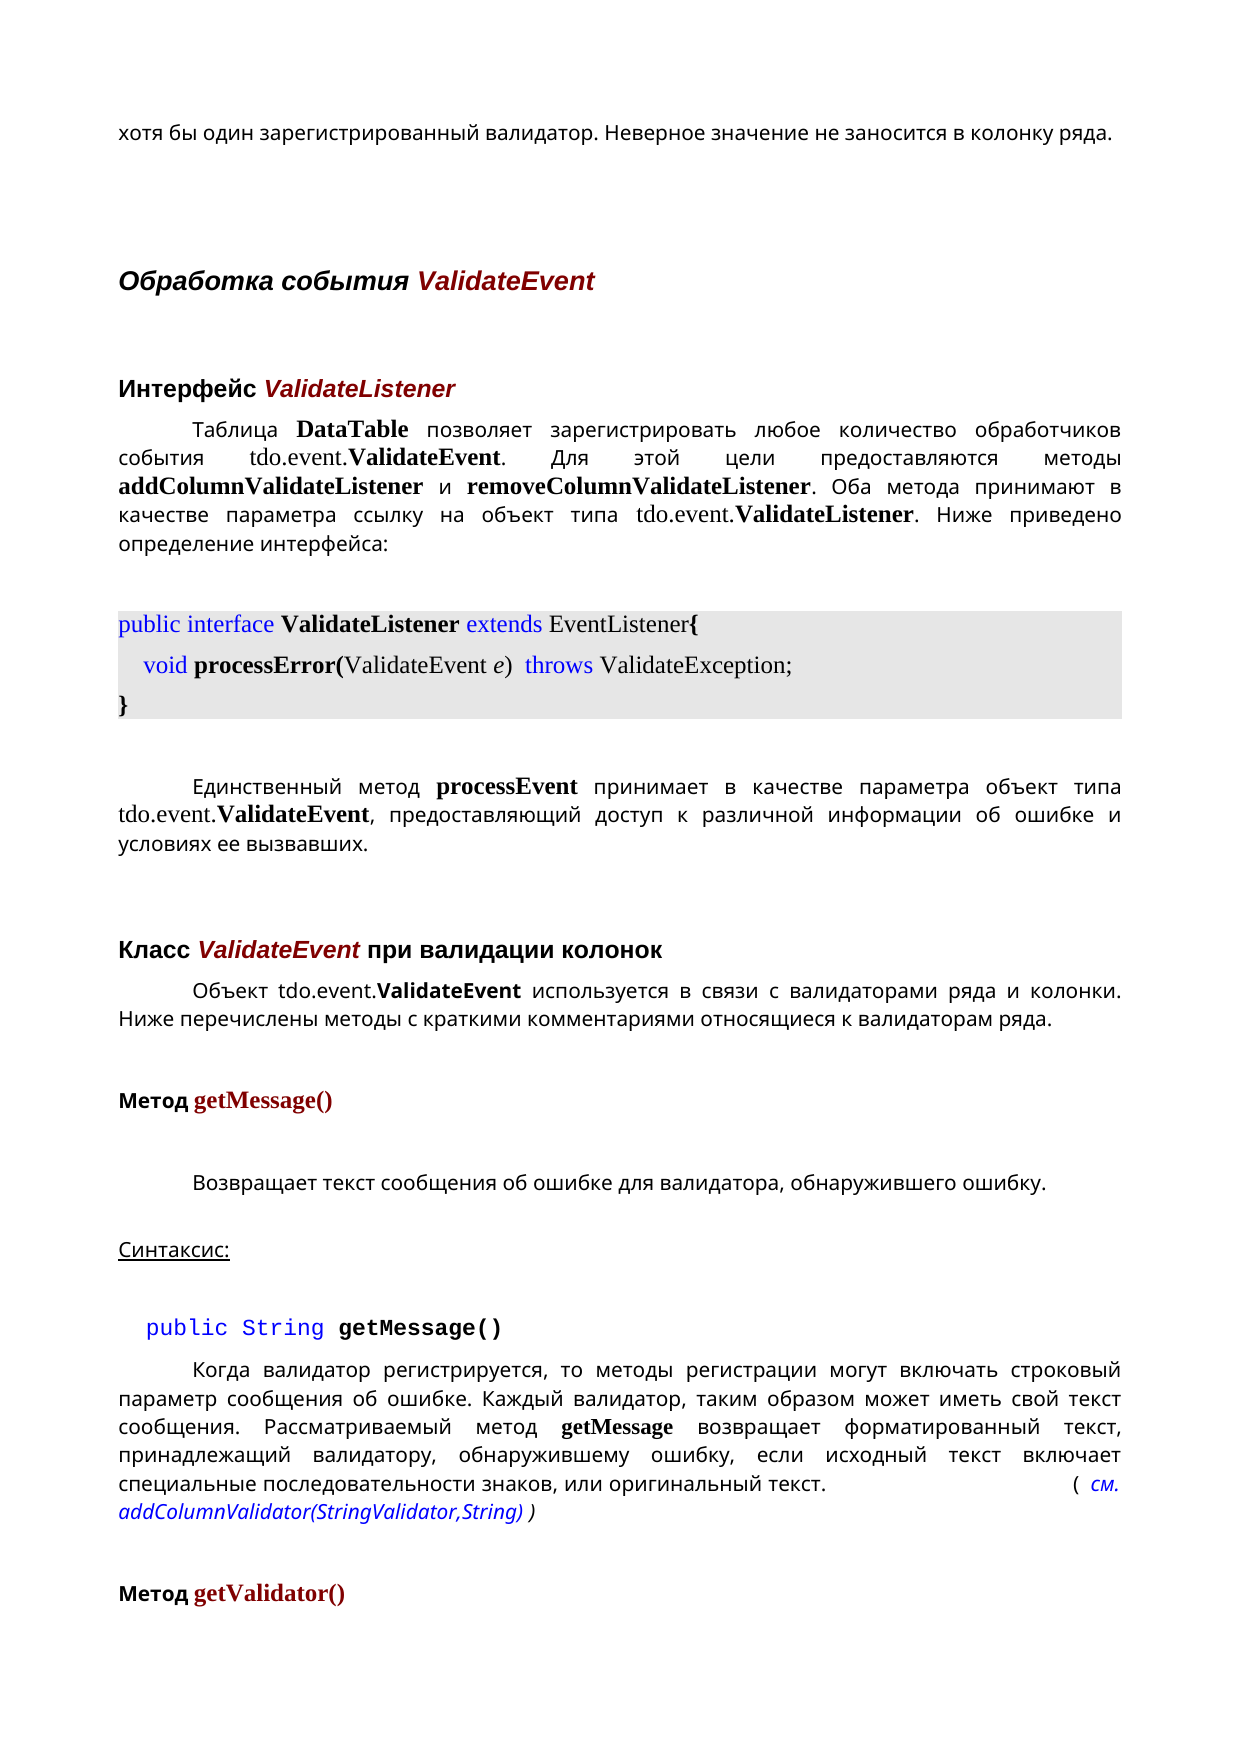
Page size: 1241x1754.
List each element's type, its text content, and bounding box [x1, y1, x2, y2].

text } [118, 691, 1122, 719]
subtitle Класс ValidateEvent при валидации колонок [118, 936, 1122, 963]
text Единственный метод processEvent принимает в качестве параметра объект типа tdo.event.ValidateEvent, предоставляющий доступ к различной информации об ошибке и условиях ее вызвавших. [118, 772, 1122, 857]
subtitle Интерфейс ValidateListener [118, 375, 1122, 402]
text хотя бы один зарегистрированный валидатор. Неверное значение не заносится в колонку ряда. [118, 118, 1122, 147]
subtitle Синтаксис: [118, 1235, 1122, 1263]
text Возвращает текст сообщения об ошибке для валидатора, обнаружившего ошибку. [118, 1168, 1122, 1197]
text Объект tdo.event.ValidateEvent используется в связи с валидаторами ряда и колонки. Ниже перечислены методы с краткими комментариями относящиеся к валидаторам ряда. [118, 976, 1122, 1033]
text public String getMessage() [118, 1317, 1122, 1343]
text Метод getValidator() [118, 1579, 1122, 1608]
text Таблица DataTable позволяет зарегистрировать любое количество обработчиков события tdo.event.ValidateEvent. Для этой цели предоставляются методы addColumnValidateListener и removeColumnValidateListener. Оба метода принимают в качестве параметра ссылку на объект типа tdo.event.ValidateListener. Ниже приведено определение интерфейса: [118, 415, 1122, 557]
subtitle Обработка события ValidateEvent [118, 266, 1122, 296]
text public interface ValidateListener extends EventListener{ [118, 611, 1122, 638]
text Когда валидатор регистрируется, то методы регистрации могут включать строковый параметр сообщения об ошибке. Каждый валидатор, таким образом может иметь свой текст сообщения. Рассматриваемый метод getMessage возвращает форматированный текст, принадлежащий валидатору, обнаружившему ошибку, если исходный текст включает специальные последовательности знаков, или оригинальный текст. ( см. addColumnValidator(StringValidator,String) ) [118, 1355, 1122, 1526]
text void processError(ValidateEvent e) throws ValidateException; [118, 651, 1122, 678]
text Метод getMessage() [118, 1086, 1122, 1115]
